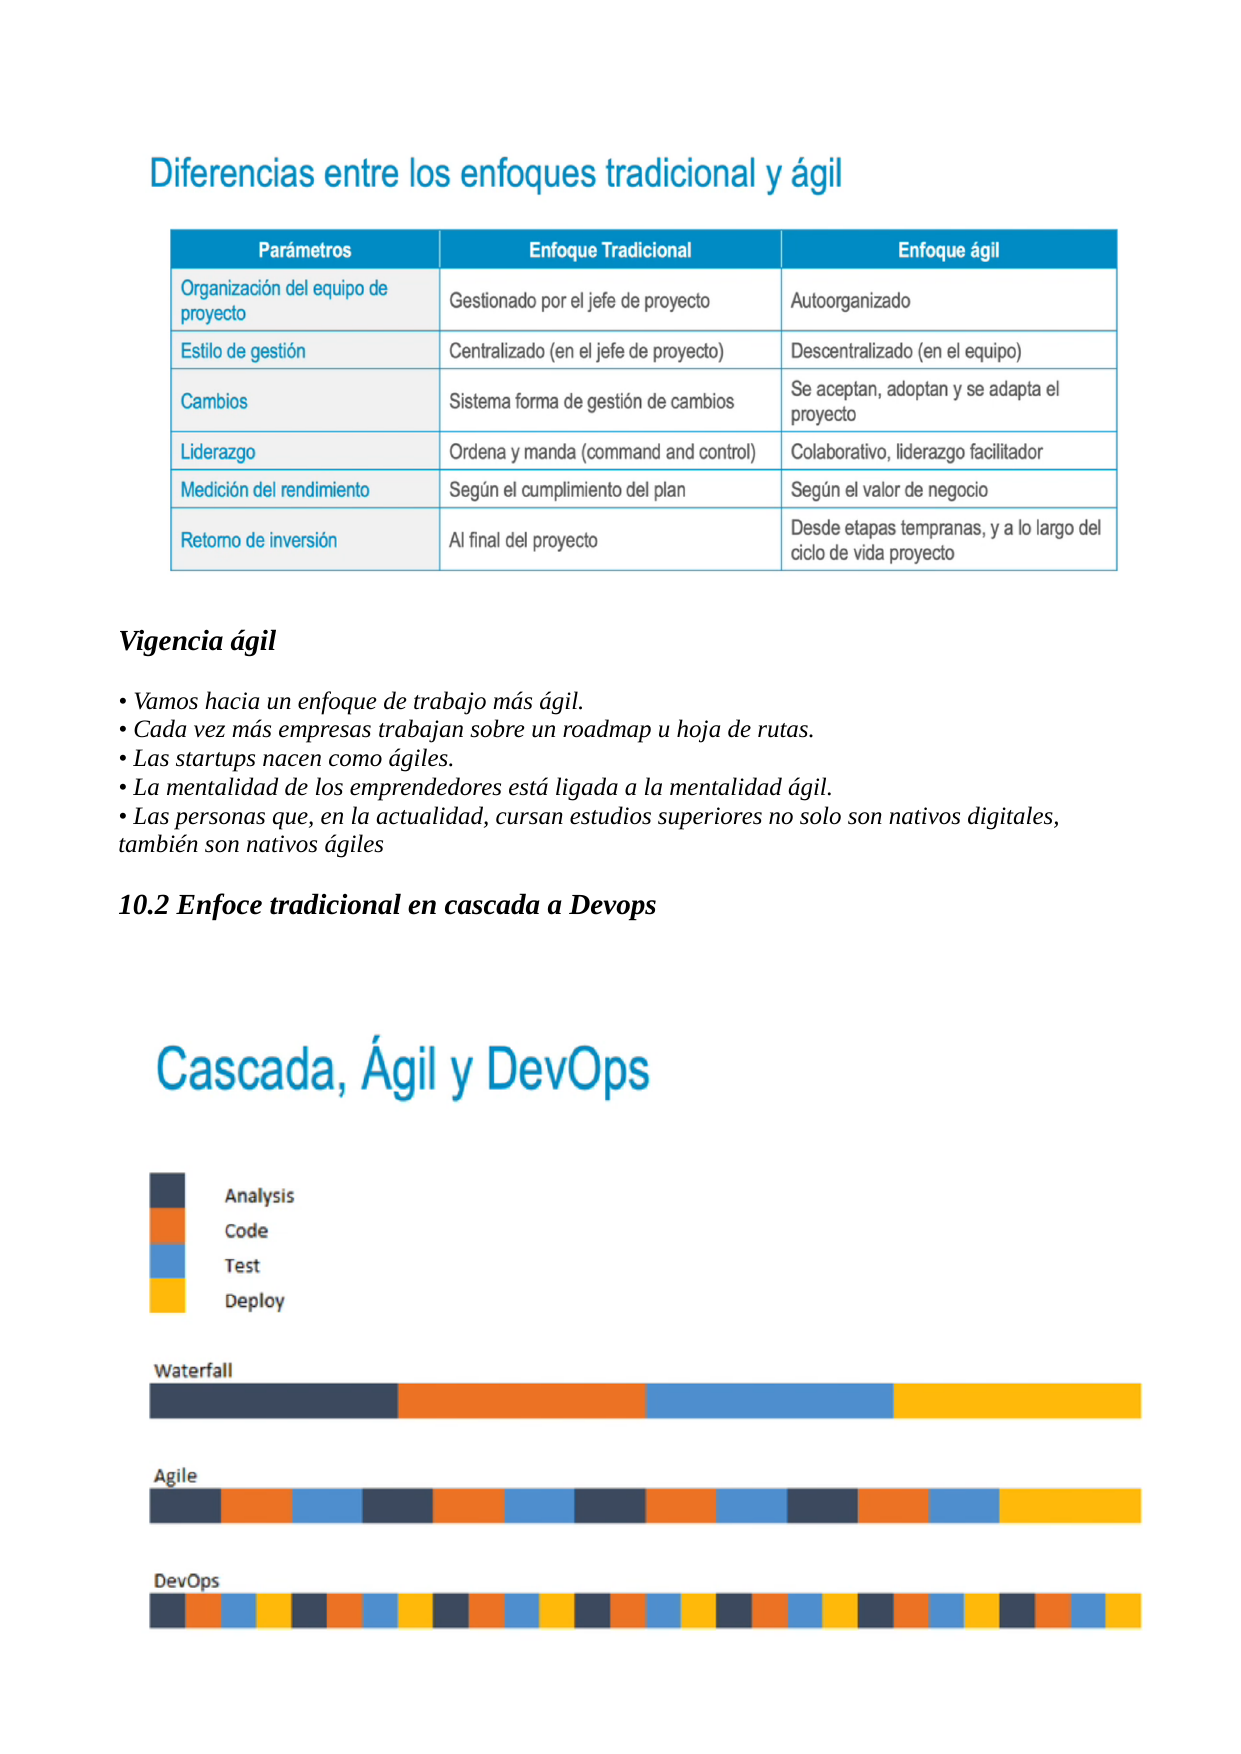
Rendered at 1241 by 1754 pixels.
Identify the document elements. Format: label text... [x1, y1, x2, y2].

text Vigencia ágil [118, 623, 1122, 657]
text 10.2 Enfoce tradicional en cascada a Devops [118, 887, 1122, 921]
text • Las personas que, en la actualidad, cursan estudios superiores no solo son nativos digitales, también son nativos ágiles [118, 801, 1122, 858]
text • Vamos hacia un enfoque de trabajo más ágil. [118, 686, 1122, 714]
text • La mentalidad de los emprendedores está ligada a la mentalidad ágil. [118, 772, 1122, 801]
picture [116, 1029, 1152, 1641]
picture [138, 150, 1143, 595]
text • Cada vez más empresas trabajan sobre un roadmap u hoja de rutas. [118, 714, 1122, 743]
text • Las startups nacen como ágiles. [118, 743, 1122, 772]
